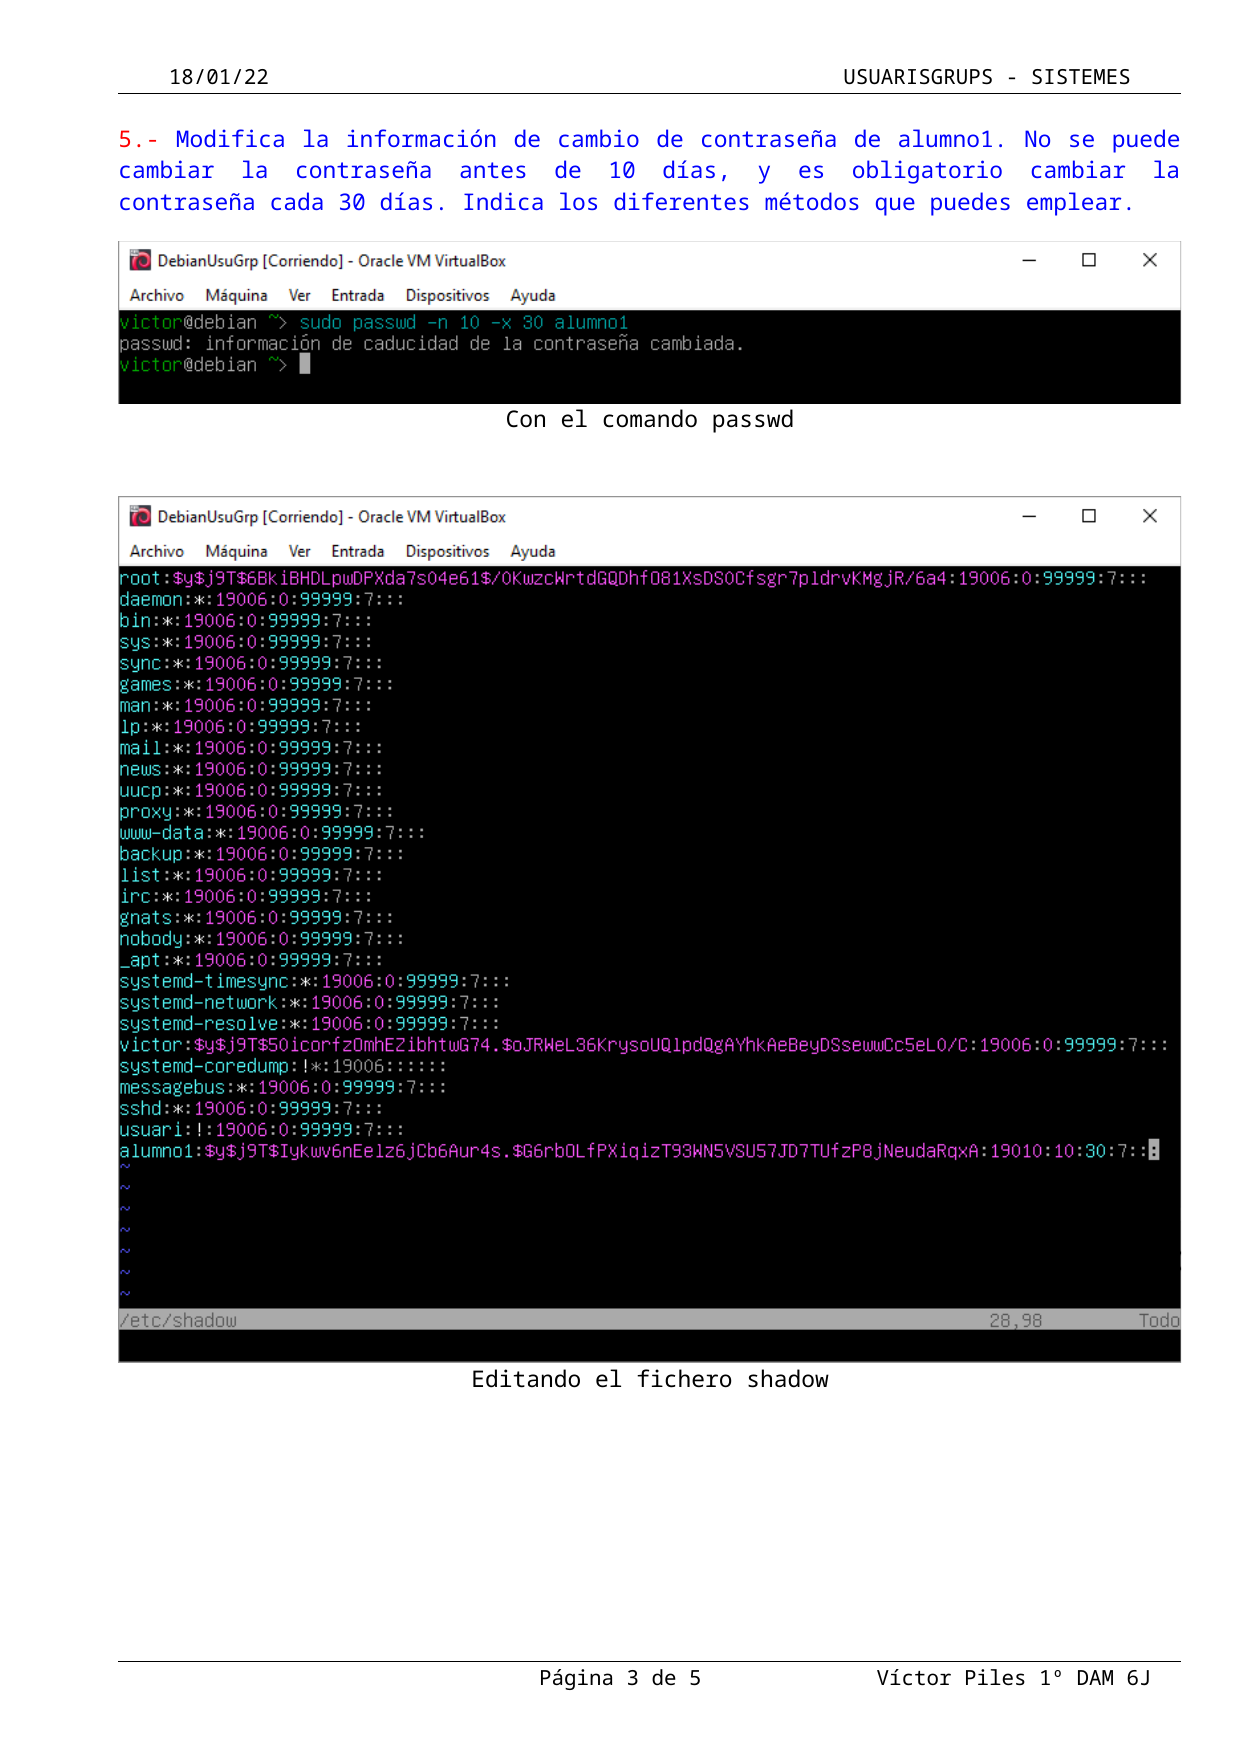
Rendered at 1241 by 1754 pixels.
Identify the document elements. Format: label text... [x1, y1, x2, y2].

text 5.- Modifica la información de cambio de contraseña de alumno1. No se puede cambiar la contraseña antes de 10 días, y es obligatorio cambiar la contraseña cada 30 días. Indica los diferentes métodos que puedes emplear. [118, 123, 1181, 217]
text Editando el fichero shadow [118, 1363, 1181, 1394]
picture [118, 496, 1182, 1363]
text Con el comando passwd [118, 241, 1181, 435]
